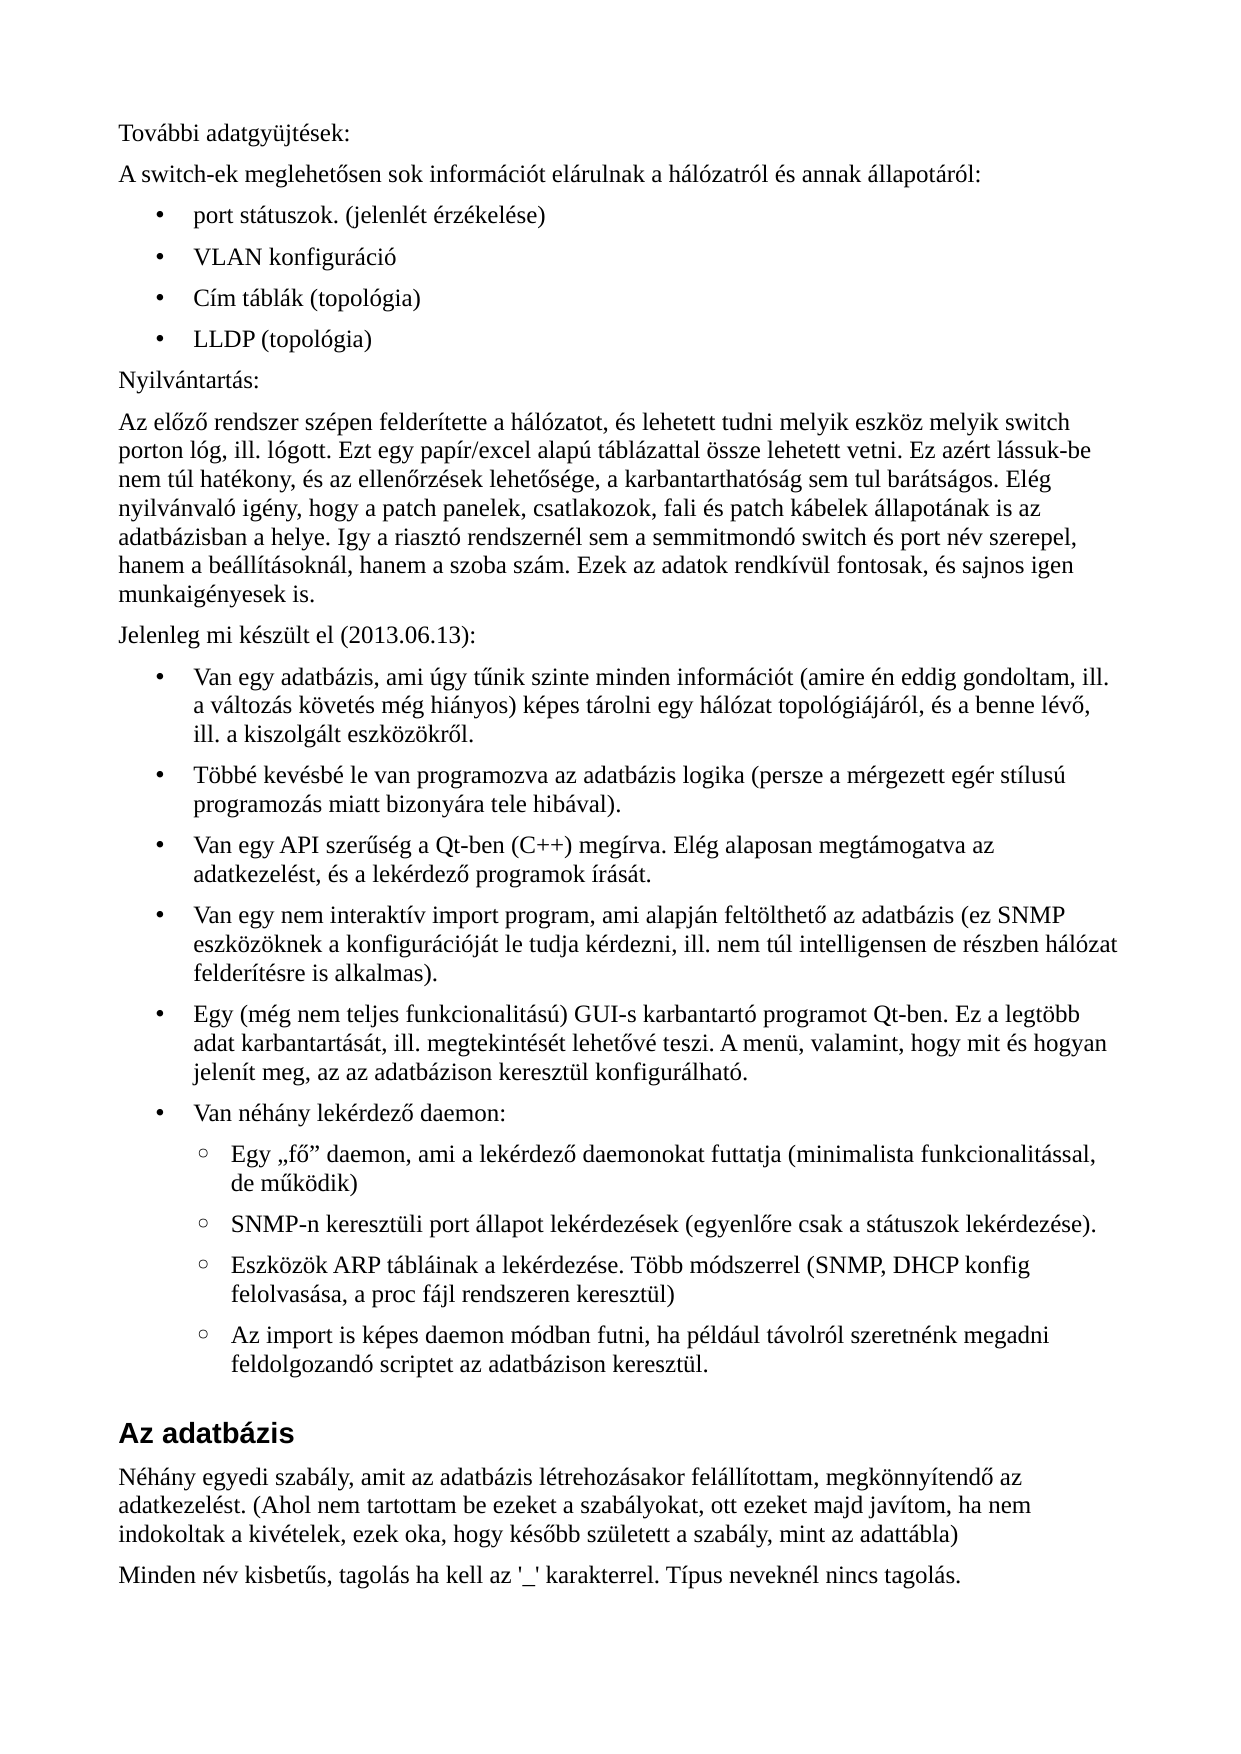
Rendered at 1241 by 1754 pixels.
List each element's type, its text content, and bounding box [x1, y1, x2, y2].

list VLAN konfiguráció [156, 242, 1122, 271]
subtitle Az adatbázis [118, 1416, 1122, 1449]
text Néhány egyedi szabály, amit az adatbázis létrehozásakor felállítottam, megkönnyítendő az adatkezelést. (Ahol nem tartottam be ezeket a szabályokat, ott ezeket majd javítom, ha nem indokoltak a kivételek, ezek oka, hogy később született a szabály, mint az adattábla) [118, 1462, 1122, 1548]
list Többé kevésbé le van programozva az adatbázis logika (persze a mérgezett egér stílusú programozás miatt bizonyára tele hibával). [156, 761, 1122, 818]
list Van egy API szerűség a Qt-ben (C++) megírva. Elég alaposan megtámogatva az adatkezelést, és a lekérdező programok írását. [156, 831, 1122, 888]
list Cím táblák (topológia) [156, 283, 1122, 312]
list Van egy nem interaktív import program, ami alapján feltölthető az adatbázis (ez SNMP eszközöknek a konfigurációját le tudja kérdezni, ill. nem túl intelligensen de részben hálózat felderítésre is alkalmas). [156, 901, 1122, 987]
list LLDP (topológia) [156, 324, 1122, 353]
list Van egy adatbázis, ami úgy tűnik szinte minden információt (amire én eddig gondoltam, ill. a változás követés még hiányos) képes tárolni egy hálózat topológiájáról, és a benne lévő, ill. a kiszolgált eszközökről. [156, 662, 1122, 748]
text Nyilvántartás: [118, 366, 1122, 394]
text Jelenleg mi készült el (2013.06.13): [118, 621, 1122, 649]
text Minden név kisbetűs, tagolás ha kell az '_' karakterrel. Típus neveknél nincs tagolás. [118, 1560, 1122, 1589]
list Egy (még nem teljes funkcionalitású) GUI-s karbantartó programot Qt-ben. Ez a legtöbb adat karbantartását, ill. megtekintését lehetővé teszi. A menü, valamint, hogy mit és hogyan jelenít meg, az az adatbázison keresztül konfigurálható. [156, 999, 1122, 1086]
list SNMP-n keresztüli port állapot lekérdezések (egyenlőre csak a státuszok lekérdezése). [193, 1209, 1122, 1238]
list Az import is képes daemon módban futni, ha például távolról szeretnénk megadni feldolgozandó scriptet az adatbázison keresztül. [193, 1321, 1122, 1378]
list Van néhány lekérdező daemon: [156, 1098, 1122, 1127]
list port státuszok. (jelenlét érzékelése) [156, 201, 1122, 229]
list Egy „fő” daemon, ami a lekérdező daemonokat futtatja (minimalista funkcionalitással, de működik) [193, 1139, 1122, 1197]
list Eszközök ARP tábláinak a lekérdezése. Több módszerrel (SNMP, DHCP konfig felolvasása, a proc fájl rendszeren keresztül) [193, 1251, 1122, 1308]
text További adatgyüjtések: [118, 118, 1122, 147]
text A switch-ek meglehetősen sok információt elárulnak a hálózatról és annak állapotáról: [118, 159, 1122, 188]
text Az előző rendszer szépen felderítette a hálózatot, és lehetett tudni melyik eszköz melyik switch porton lóg, ill. lógott. Ezt egy papír/excel alapú táblázattal össze lehetett vetni. Ez azért lássuk-be nem túl hatékony, és az ellenőrzések lehetősége, a karbantarthatóság sem tul barátságos. Elég nyilvánvaló igény, hogy a patch panelek, csatlakozok, fali és patch kábelek állapotának is az adatbázisban a helye. Igy a riasztó rendszernél sem a semmitmondó switch és port név szerepel, hanem a beállításoknál, hanem a szoba szám. Ezek az adatok rendkívül fontosak, és sajnos igen munkaigényesek is. [118, 407, 1122, 608]
